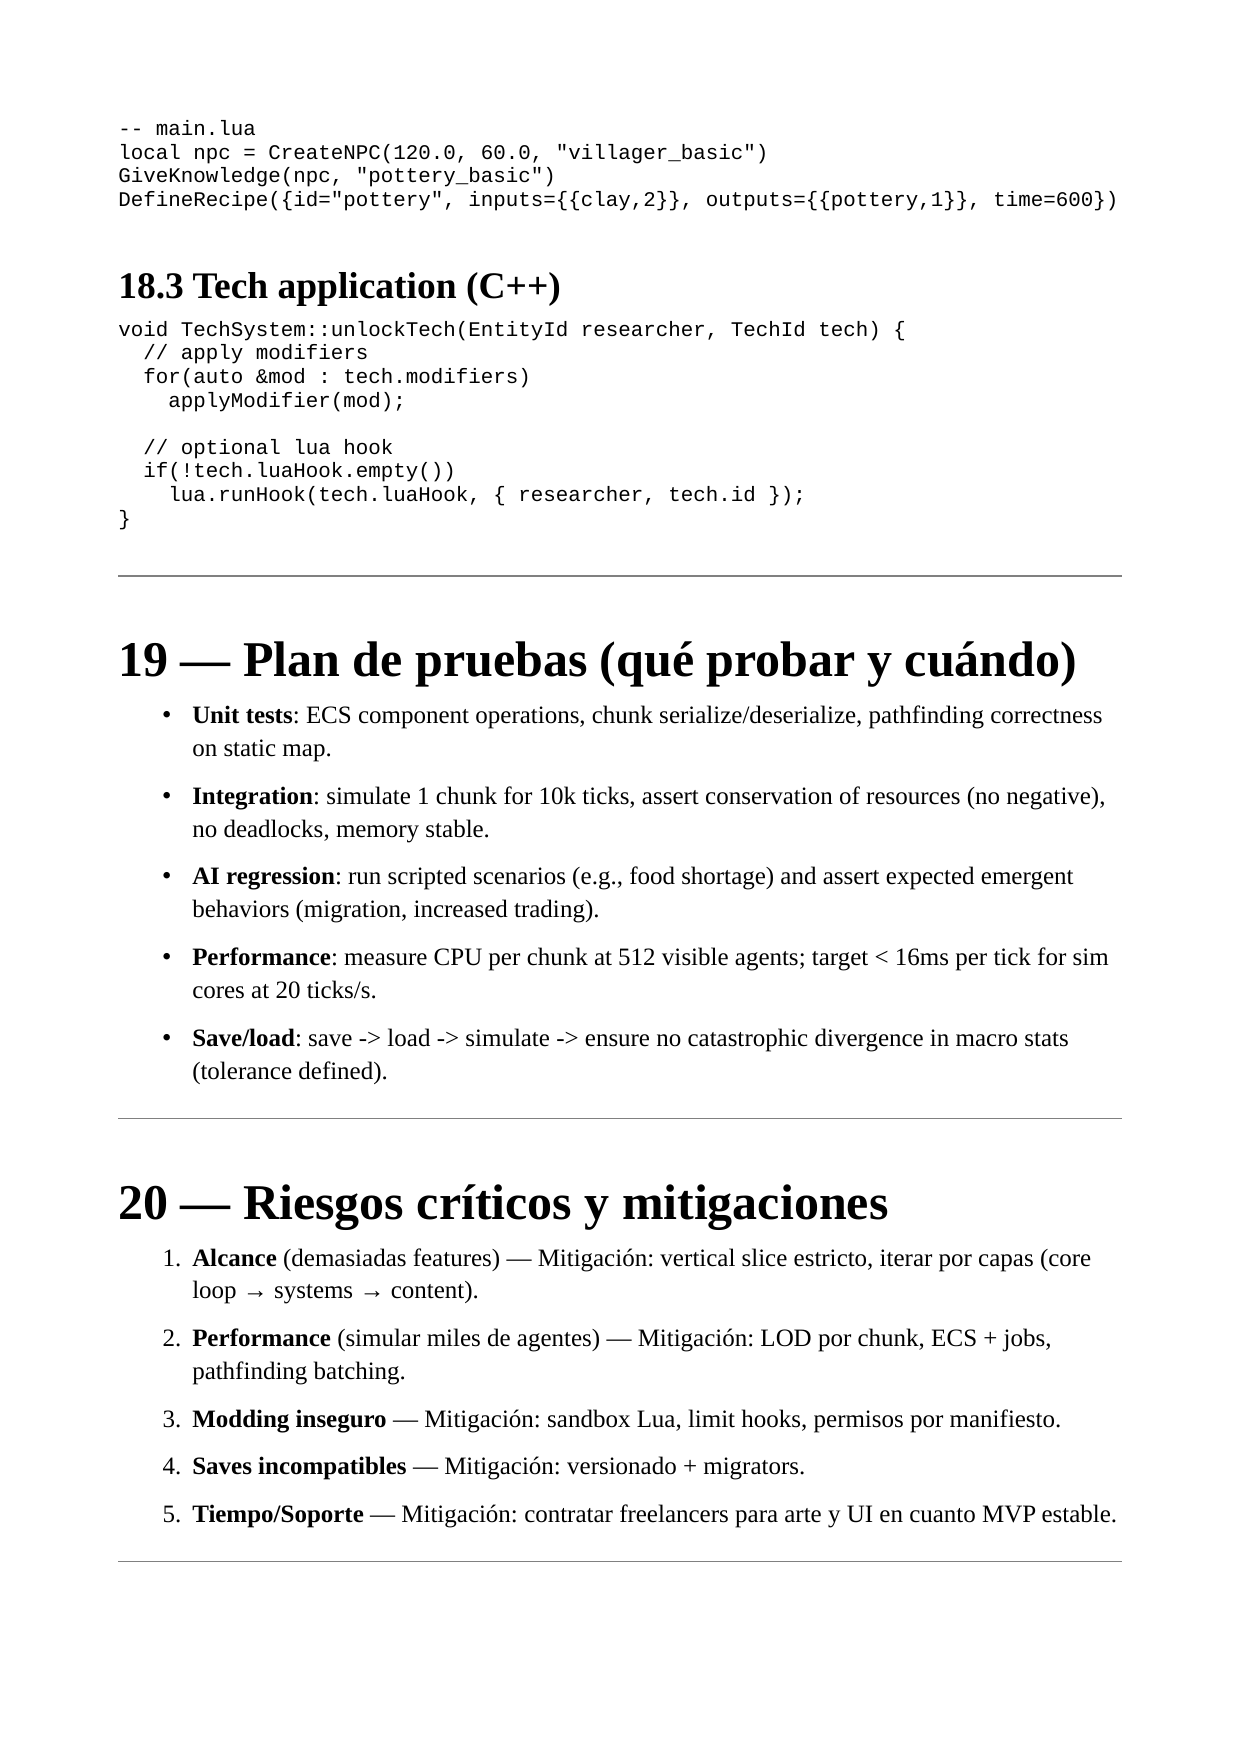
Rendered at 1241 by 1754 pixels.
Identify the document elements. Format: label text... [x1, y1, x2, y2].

text void TechSystem::unlockTech(EntityId researcher, TechId tech) { [118, 319, 1122, 342]
text if(!tech.luaHook.empty()) [118, 461, 1122, 484]
list Integration: simulate 1 chunk for 10k ticks, assert conservation of resources (no negative), no deadlocks, memory stable. [162, 781, 1122, 843]
subtitle 20 — Riesgos críticos y mitigaciones [118, 1173, 1122, 1230]
text for(auto &mod : tech.modifiers) [118, 366, 1122, 389]
list Performance: measure CPU per chunk at 512 visible agents; target < 16ms per tick for sim cores at 20 ticks/s. [162, 942, 1122, 1004]
text -- main.lua [118, 118, 1122, 142]
text local npc = CreateNPC(120.0, 60.0, "villager_basic") [118, 142, 1122, 165]
subtitle 18.3 Tech application (C++) [118, 263, 1122, 306]
list Performance (simular miles de agentes) — Mitigación: LOD por chunk, ECS + jobs, pathfinding batching. [162, 1323, 1122, 1385]
text DefineRecipe({id="pottery", inputs={{clay,2}}, outputs={{pottery,1}}, time=600}) [118, 189, 1122, 213]
text // optional lua hook [118, 437, 1122, 461]
text // apply modifiers [118, 342, 1122, 366]
subtitle 19 — Plan de pruebas (qué probar y cuándo) [118, 630, 1122, 688]
text applyModifier(mod); [118, 389, 1122, 413]
text GiveKnowledge(npc, "pottery_basic") [118, 165, 1122, 189]
list Unit tests: ECS component operations, chunk serialize/deserialize, pathfinding correctness on static map. [162, 700, 1122, 762]
list Saves incompatibles — Mitigación: versionado + migrators. [162, 1451, 1122, 1480]
list Tiempo/Soporte — Mitigación: contratar freelancers para arte y UI en cuanto MVP estable. [162, 1499, 1122, 1528]
list Alcance (demasiadas features) — Mitigación: vertical slice estricto, iterar por capas (core loop → systems → content). [162, 1243, 1122, 1304]
text lua.runHook(tech.luaHook, { researcher, tech.id }); [118, 484, 1122, 508]
text } [118, 508, 1122, 531]
list AI regression: run scripted scenarios (e.g., food shortage) and assert expected emergent behaviors (migration, increased trading). [162, 861, 1122, 923]
list Modding inseguro — Mitigación: sandbox Lua, limit hooks, permisos por manifiesto. [162, 1404, 1122, 1433]
list Save/load: save -> load -> simulate -> ensure no catastrophic divergence in macro stats (tolerance defined). [162, 1023, 1122, 1084]
